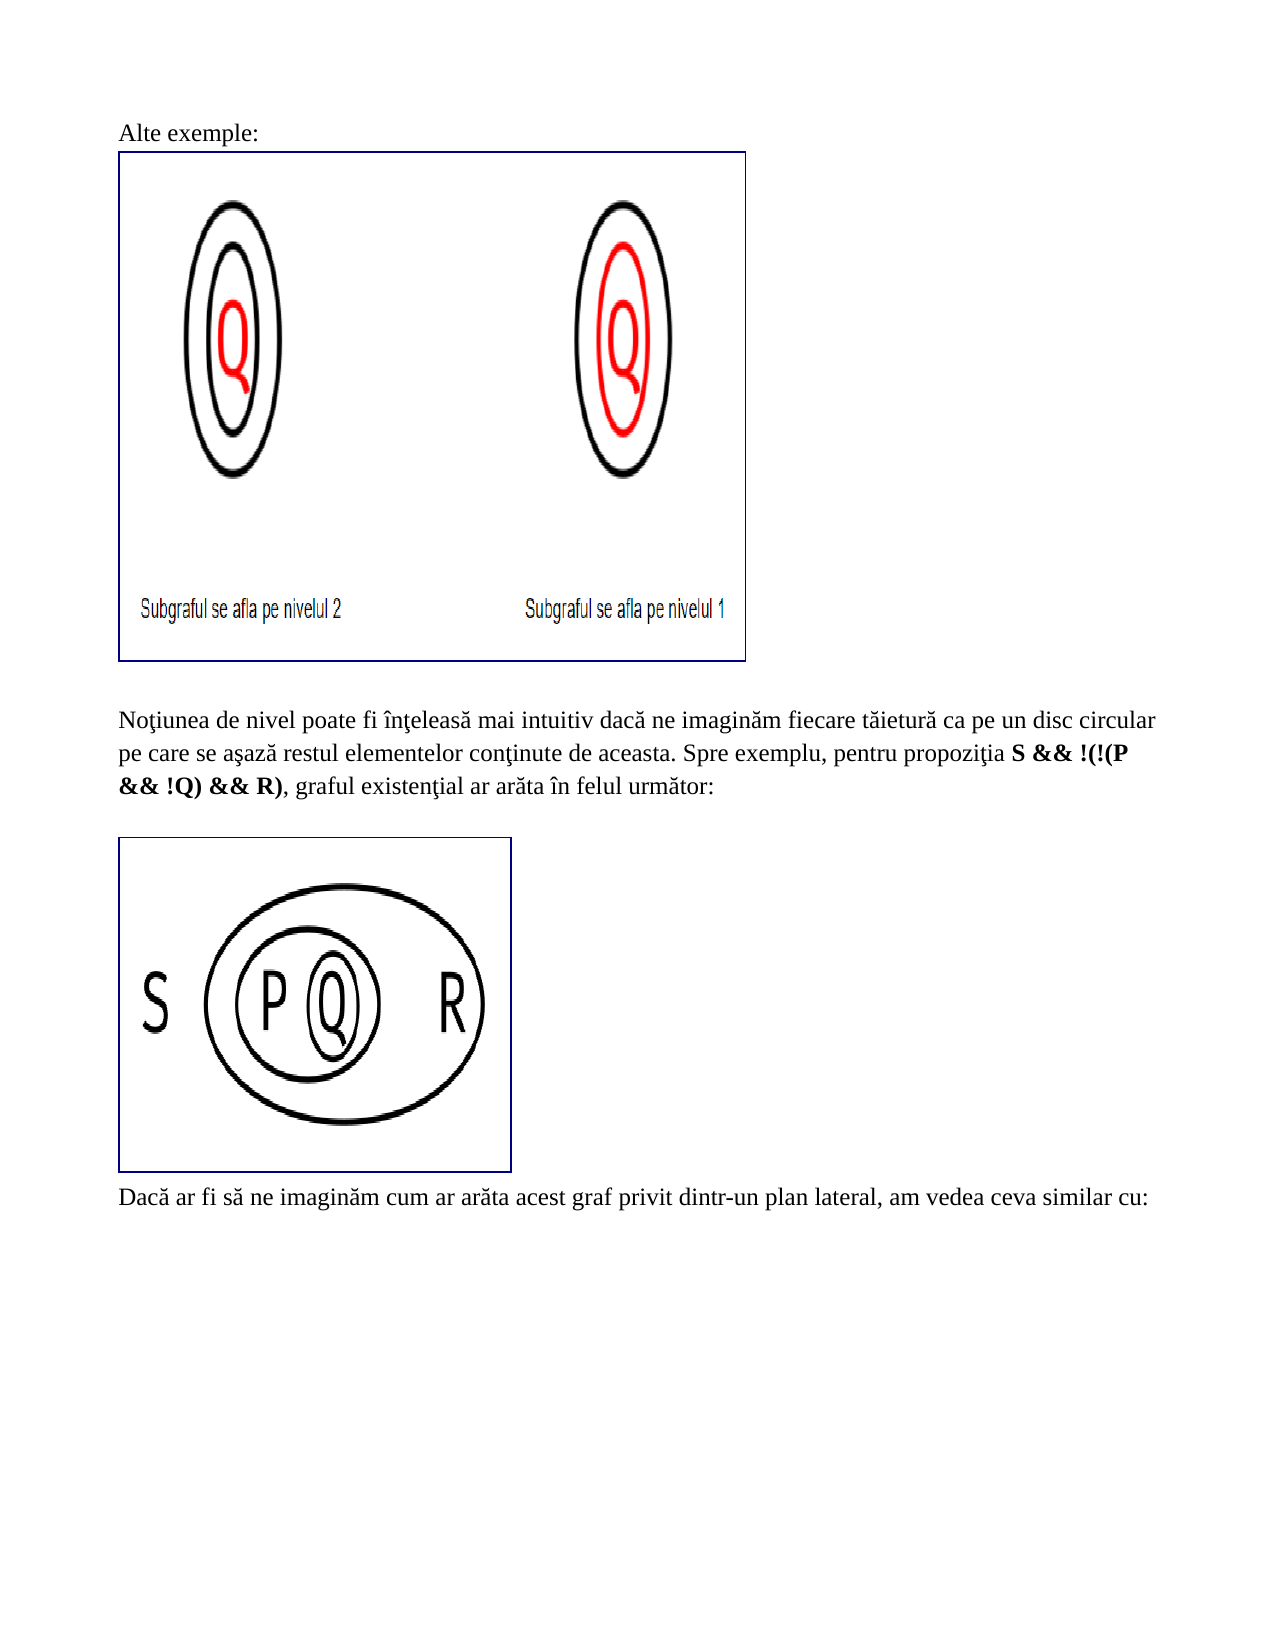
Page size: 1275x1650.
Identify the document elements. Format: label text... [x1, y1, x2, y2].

picture [120, 838, 510, 1171]
picture [120, 153, 745, 660]
text Alte exemple: Noţiunea de nivel poate fi înţeleasă mai intuitiv dacă ne imaginăm fiecare tăietură ca pe un disc circular pe care se aşază restul elementelor conţinute de aceasta. Spre exemplu, pentru propoziţia S && !(!(P && !Q) && R), graful existenţial ar arăta în felul următor: Dacă ar fi să ne imaginăm cum ar arăta acest graf privit dintr-un plan lateral, am vedea ceva similar cu: [118, 118, 1157, 1211]
